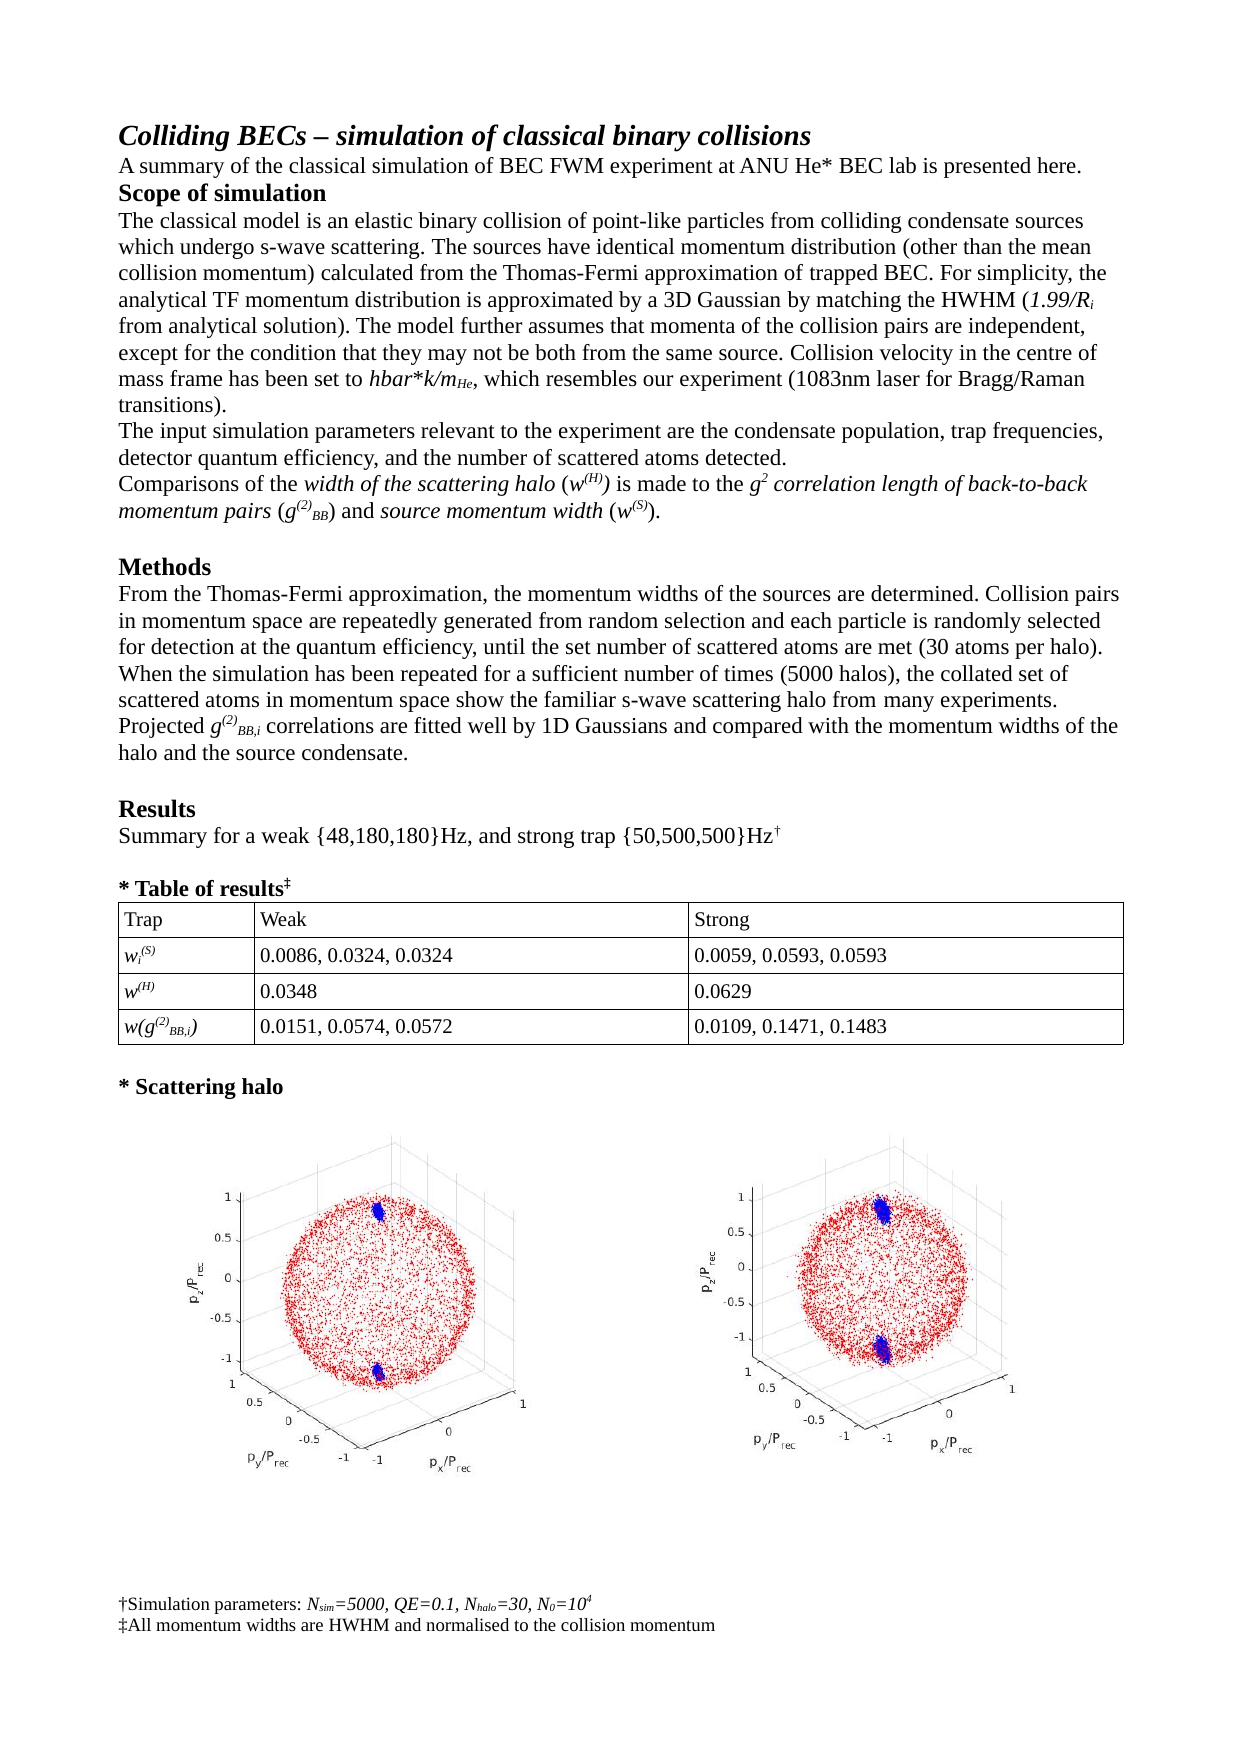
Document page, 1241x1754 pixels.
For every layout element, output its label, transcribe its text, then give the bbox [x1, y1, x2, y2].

text * Scattering halo [118, 1073, 1122, 1099]
table_cell 0.0109, 0.1471, 0.1483 [689, 1010, 1123, 1044]
table_cell 0.0629 [689, 974, 1123, 1008]
text From the Thomas-Fermi approximation, the momentum widths of the sources are determined. Collision pairs in momentum space are repeatedly generated from random selection and each particle is randomly selected for detection at the quantum efficiency, until the set number of scattered atoms are met (30 atoms per halo). When the simulation has been repeated for a sufficient number of times (5000 halos), the collated set of scattered atoms in momentum space show the familiar s-wave scattering halo from many experiments. Projected g(2)BB,i correlations are fitted well by 1D Gaussians and compared with the momentum widths of the halo and the source condensate. [118, 581, 1122, 765]
table_header Trap [119, 903, 254, 937]
table_header [118, 1099, 620, 1527]
table_cell w(g(2)BB,i) [119, 1010, 254, 1044]
picture [625, 1105, 1117, 1469]
text Methods [118, 552, 1122, 581]
table_header Strong [689, 903, 1123, 937]
table_header [620, 1099, 1122, 1527]
table_cell wi(S) [119, 938, 254, 973]
text Summary for a weak {48,180,180}Hz, and strong trap {50,500,500}Hz† [118, 822, 1122, 849]
table_cell 0.0151, 0.0574, 0.0572 [255, 1010, 688, 1044]
text Scope of simulation [118, 178, 1122, 207]
picture [123, 1105, 615, 1492]
table_cell 0.0086, 0.0324, 0.0324 [255, 938, 688, 973]
table_cell w(H) [119, 974, 254, 1008]
text Results [118, 794, 1122, 822]
text The input simulation parameters relevant to the experiment are the condensate population, trap frequencies, detector quantum efficiency, and the number of scattered atoms detected. [118, 418, 1122, 470]
table_header Weak [255, 903, 688, 937]
text Colliding BECs – simulation of classical binary collisions [118, 118, 1122, 152]
text Comparisons of the width of the scattering halo (w(H)) is made to the g2 correlation length of back-to-back momentum pairs (g(2)BB) and source momentum width (w(S)). [118, 470, 1122, 523]
table_cell 0.0348 [255, 974, 688, 1008]
text * Table of results‡ [118, 875, 1122, 902]
text The classical model is an elastic binary collision of point-like particles from colliding condensate sources which undergo s-wave scattering. The sources have identical momentum distribution (other than the mean collision momentum) calculated from the Thomas-Fermi approximation of trapped BEC. For simplicity, the analytical TF momentum distribution is approximated by a 3D Gaussian by matching the HWHM (1.99/Ri from analytical solution). The model further assumes that momenta of the collision pairs are independent, except for the condition that they may not be both from the same source. Collision velocity in the centre of mass frame has been set to hbar*k/mHe, which resembles our experiment (1083nm laser for Bragg/Raman transitions). [118, 207, 1122, 418]
table_cell 0.0059, 0.0593, 0.0593 [689, 938, 1123, 973]
text A summary of the classical simulation of BEC FWM experiment at ANU He* BEC lab is presented here. [118, 152, 1122, 178]
